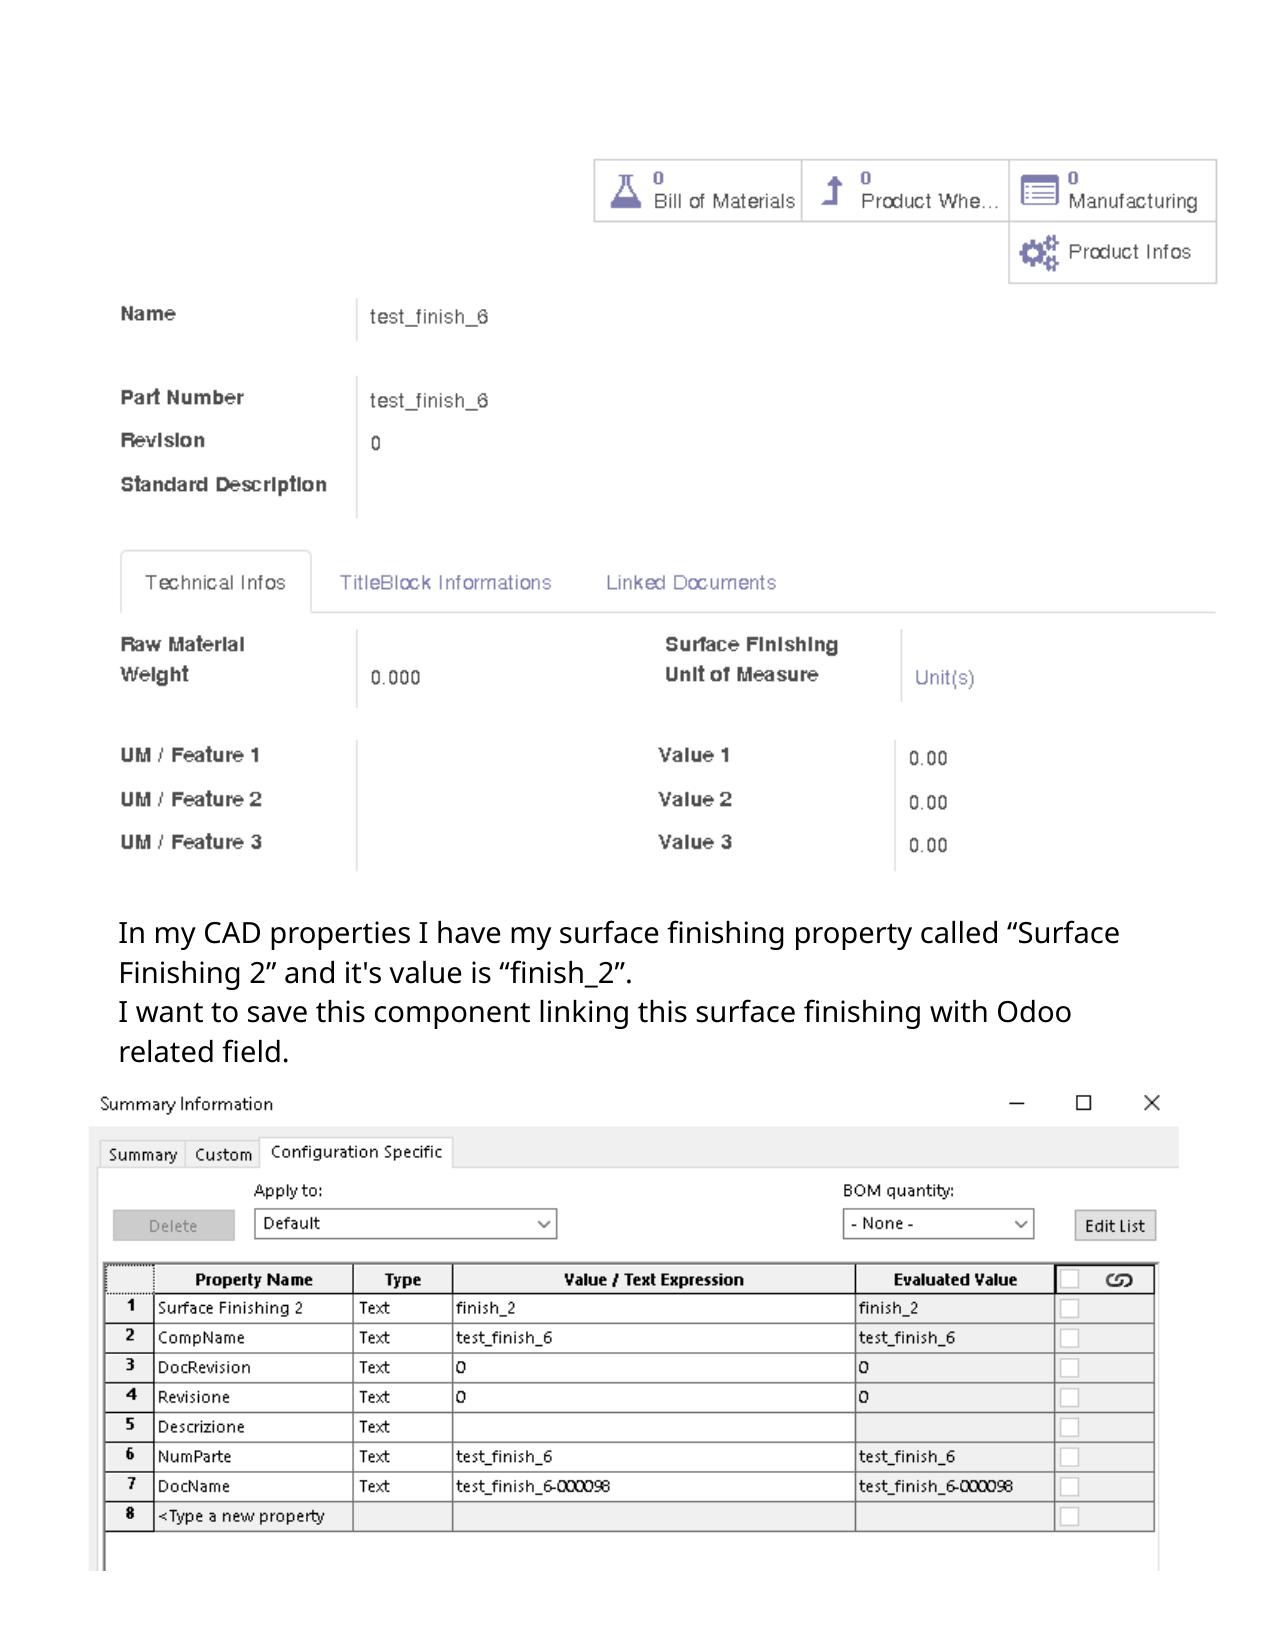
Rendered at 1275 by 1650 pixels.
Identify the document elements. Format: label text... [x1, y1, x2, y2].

picture [111, 145, 1227, 873]
picture [88, 1091, 1179, 1571]
text I want to save this component linking this surface finishing with Odoo related field. [118, 992, 1157, 1071]
text In my CAD properties I have my surface finishing property called “Surface Finishing 2” and it's value is “finish_2”. [118, 912, 1157, 992]
